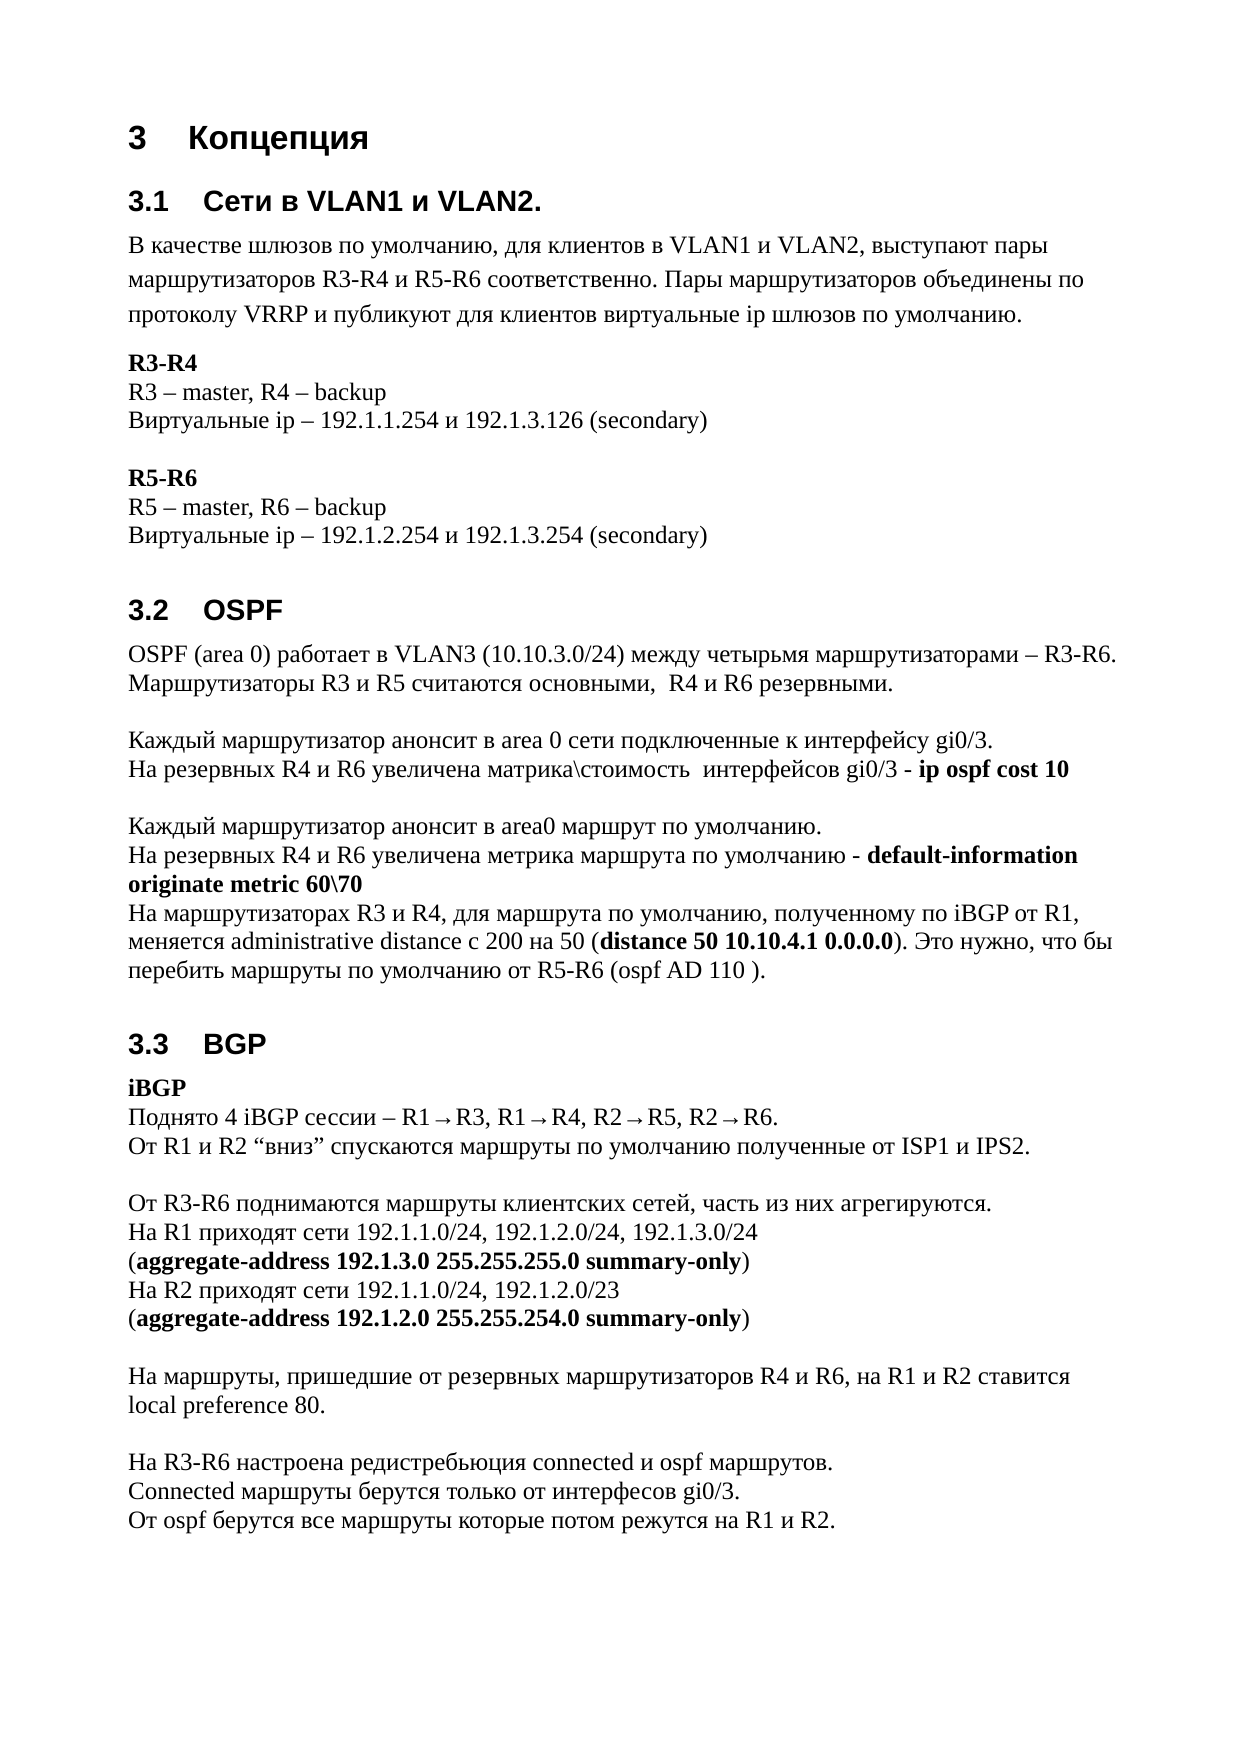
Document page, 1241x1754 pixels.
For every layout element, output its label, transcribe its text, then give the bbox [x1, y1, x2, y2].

text Маршрутизаторы R3 и R5 считаются основными, R4 и R6 резервными. [128, 668, 1122, 696]
text От R3-R6 поднимаются маршруты клиентских сетей, часть из них агрегируются. [128, 1188, 1122, 1217]
text local preference 80. [128, 1390, 1122, 1418]
text Каждый маршрутизатор анонсит в area0 маршрут по умолчанию. [128, 811, 1122, 840]
subtitle Сети в VLAN1 и VLAN2. [128, 184, 1122, 218]
text (aggregate-address 192.1.2.0 255.255.254.0 summary-only) [128, 1303, 1122, 1332]
text В качестве шлюзов по умолчанию, для клиентов в VLAN1 и VLAN2, выступают пары маршрутизаторов R3-R4 и R5-R6 соответственно. Пары маршрутизаторов объединены по протоколу VRRP и публикуют для клиентов виртуальные ip шлюзов по умолчанию. [128, 230, 1122, 328]
text Поднято 4 iBGP сессии – R1→R3, R1→R4, R2→R5, R2→R6. [128, 1102, 1122, 1131]
text На R2 приходят сети 192.1.1.0/24, 192.1.2.0/23 [128, 1275, 1122, 1303]
subtitle Копцепция [128, 118, 1122, 157]
text На резервных R4 и R6 увеличена матрика\стоимость интерфейсов gi0/3 - ip ospf cost 10 [128, 754, 1122, 783]
text На резервных R4 и R6 увеличена метрика маршрута по умолчанию - default-information originate metric 60\70 [128, 840, 1122, 898]
text Connected маршруты берутся только от интерфесов gi0/3. [128, 1476, 1122, 1505]
text R5-R6 R5 – master, R6 – backup [128, 463, 1122, 521]
text iBGP [128, 1073, 1122, 1102]
text OSPF (area 0) работает в VLAN3 (10.10.3.0/24) между четырьмя маршрутизаторами – R3-R6. [128, 639, 1122, 668]
text R3-R4 R3 – master, R4 – backup [128, 348, 1122, 406]
text (aggregate-address 192.1.3.0 255.255.255.0 summary-only) [128, 1246, 1122, 1275]
text На маршрутизаторах R3 и R4, для маршрута по умолчанию, полученному по iBGP от R1, меняется administrative distance c 200 на 50 (distance 50 10.10.4.1 0.0.0.0). Это нужно, что бы перебить маршруты по умолчанию от R5-R6 (ospf AD 110 ). [128, 898, 1122, 984]
text Виртуальные ip – 192.1.1.254 и 192.1.3.126 (secondary) [128, 406, 1122, 434]
subtitle BGP [128, 1027, 1122, 1061]
text На маршруты, пришедшие от резервных маршрутизаторов R4 и R6, на R1 и R2 ставится [128, 1361, 1122, 1390]
text На R3-R6 настроена редистребьюция connected и ospf маршрутов. [128, 1447, 1122, 1476]
text От ospf берутся все маршруты которые потом режутся на R1 и R2. [128, 1505, 1122, 1533]
subtitle OSPF [128, 593, 1122, 626]
text Каждый маршрутизатор анонсит в area 0 сети подключенные к интерфейсу gi0/3. [128, 725, 1122, 754]
text На R1 приходят сети 192.1.1.0/24, 192.1.2.0/24, 192.1.3.0/24 [128, 1217, 1122, 1246]
text От R1 и R2 “вниз” спускаются маршруты по умолчанию полученные от ISP1 и IPS2. [128, 1131, 1122, 1160]
text Виртуальные ip – 192.1.2.254 и 192.1.3.254 (secondary) [128, 521, 1122, 549]
